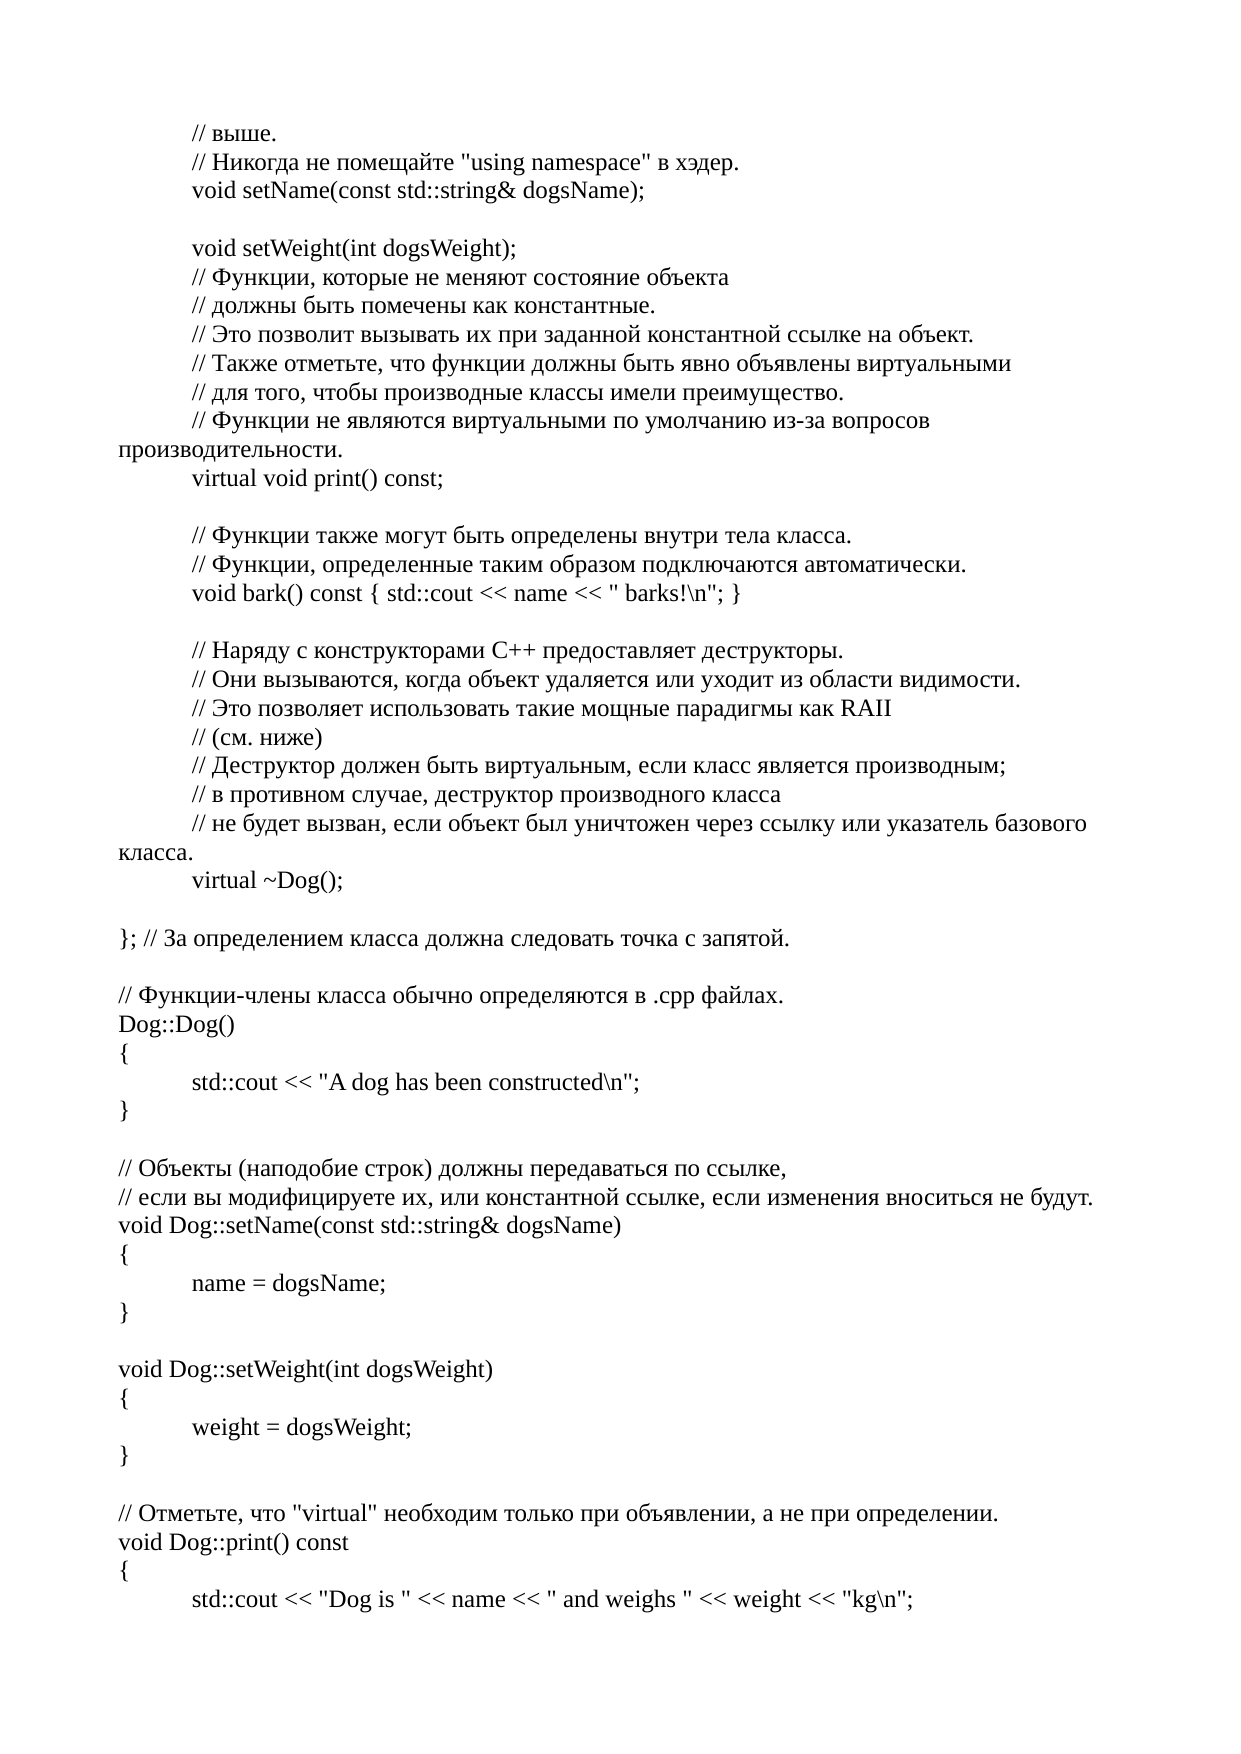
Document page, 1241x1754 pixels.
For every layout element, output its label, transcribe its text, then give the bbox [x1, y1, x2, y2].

text // Никогда не помещайте "using namespace" в хэдер. [118, 147, 1122, 176]
text // если вы модифицируете их, или константной ссылке, если изменения вноситься не будут. [118, 1182, 1122, 1211]
text weight = dogsWeight; [118, 1412, 1122, 1441]
text // Функции не являются виртуальными по умолчанию из-за вопросов производительности. [118, 406, 1122, 463]
text void Dog::setName(const std::string& dogsName) [118, 1211, 1122, 1239]
text virtual void print() const; [118, 463, 1122, 492]
text // Функции, которые не меняют состояние объекта [118, 262, 1122, 291]
text Dog::Dog() [118, 1009, 1122, 1038]
text virtual ~Dog(); [118, 866, 1122, 894]
text // Это позволит вызывать их при заданной константной ссылке на объект. [118, 319, 1122, 348]
text // (см. ниже) [118, 722, 1122, 751]
text { [118, 1556, 1122, 1584]
text // должны быть помечены как константные. [118, 291, 1122, 319]
text void Dog::setWeight(int dogsWeight) [118, 1354, 1122, 1383]
text void Dog::print() const [118, 1527, 1122, 1556]
text { [118, 1239, 1122, 1268]
text // Отметьте, что "virtual" необходим только при объявлении, а не при определении. [118, 1498, 1122, 1527]
text // в противном случае, деструктор производного класса [118, 779, 1122, 808]
text // Это позволяет использовать такие мощные парадигмы как RAII [118, 693, 1122, 722]
text } [118, 1297, 1122, 1326]
text std::cout << "Dog is " << name << " and weighs " << weight << "kg\n"; [118, 1584, 1122, 1613]
text } [118, 1441, 1122, 1469]
text void setWeight(int dogsWeight); [118, 233, 1122, 262]
text // не будет вызван, если объект был уничтожен через ссылку или указатель базового класса. [118, 808, 1122, 866]
text // Функции также могут быть определены внутри тела класса. [118, 521, 1122, 549]
text // выше. [118, 118, 1122, 147]
text // Деструктор должен быть виртуальным, если класс является производным; [118, 751, 1122, 779]
text // Функции-члены класса обычно определяются в .cpp файлах. [118, 981, 1122, 1009]
text std::cout << "A dog has been constructed\n"; [118, 1067, 1122, 1096]
text // Функции, определенные таким образом подключаются автоматически. [118, 549, 1122, 578]
text // Объекты (наподобие строк) должны передаваться по ссылке, [118, 1153, 1122, 1182]
text }; // За определением класса должна следовать точка с запятой. [118, 923, 1122, 952]
text { [118, 1038, 1122, 1067]
text } [118, 1096, 1122, 1124]
text // Наряду с конструкторами С++ предоставляет деструкторы. [118, 636, 1122, 664]
text void bark() const { std::cout << name << " barks!\n"; } [118, 578, 1122, 607]
text name = dogsName; [118, 1268, 1122, 1297]
text void setName(const std::string& dogsName); [118, 176, 1122, 204]
text // Они вызываются, когда объект удаляется или уходит из области видимости. [118, 664, 1122, 693]
text // Также отметьте, что функции должны быть явно объявлены виртуальными [118, 348, 1122, 377]
text // для того, чтобы производные классы имели преимущество. [118, 377, 1122, 406]
text { [118, 1383, 1122, 1412]
